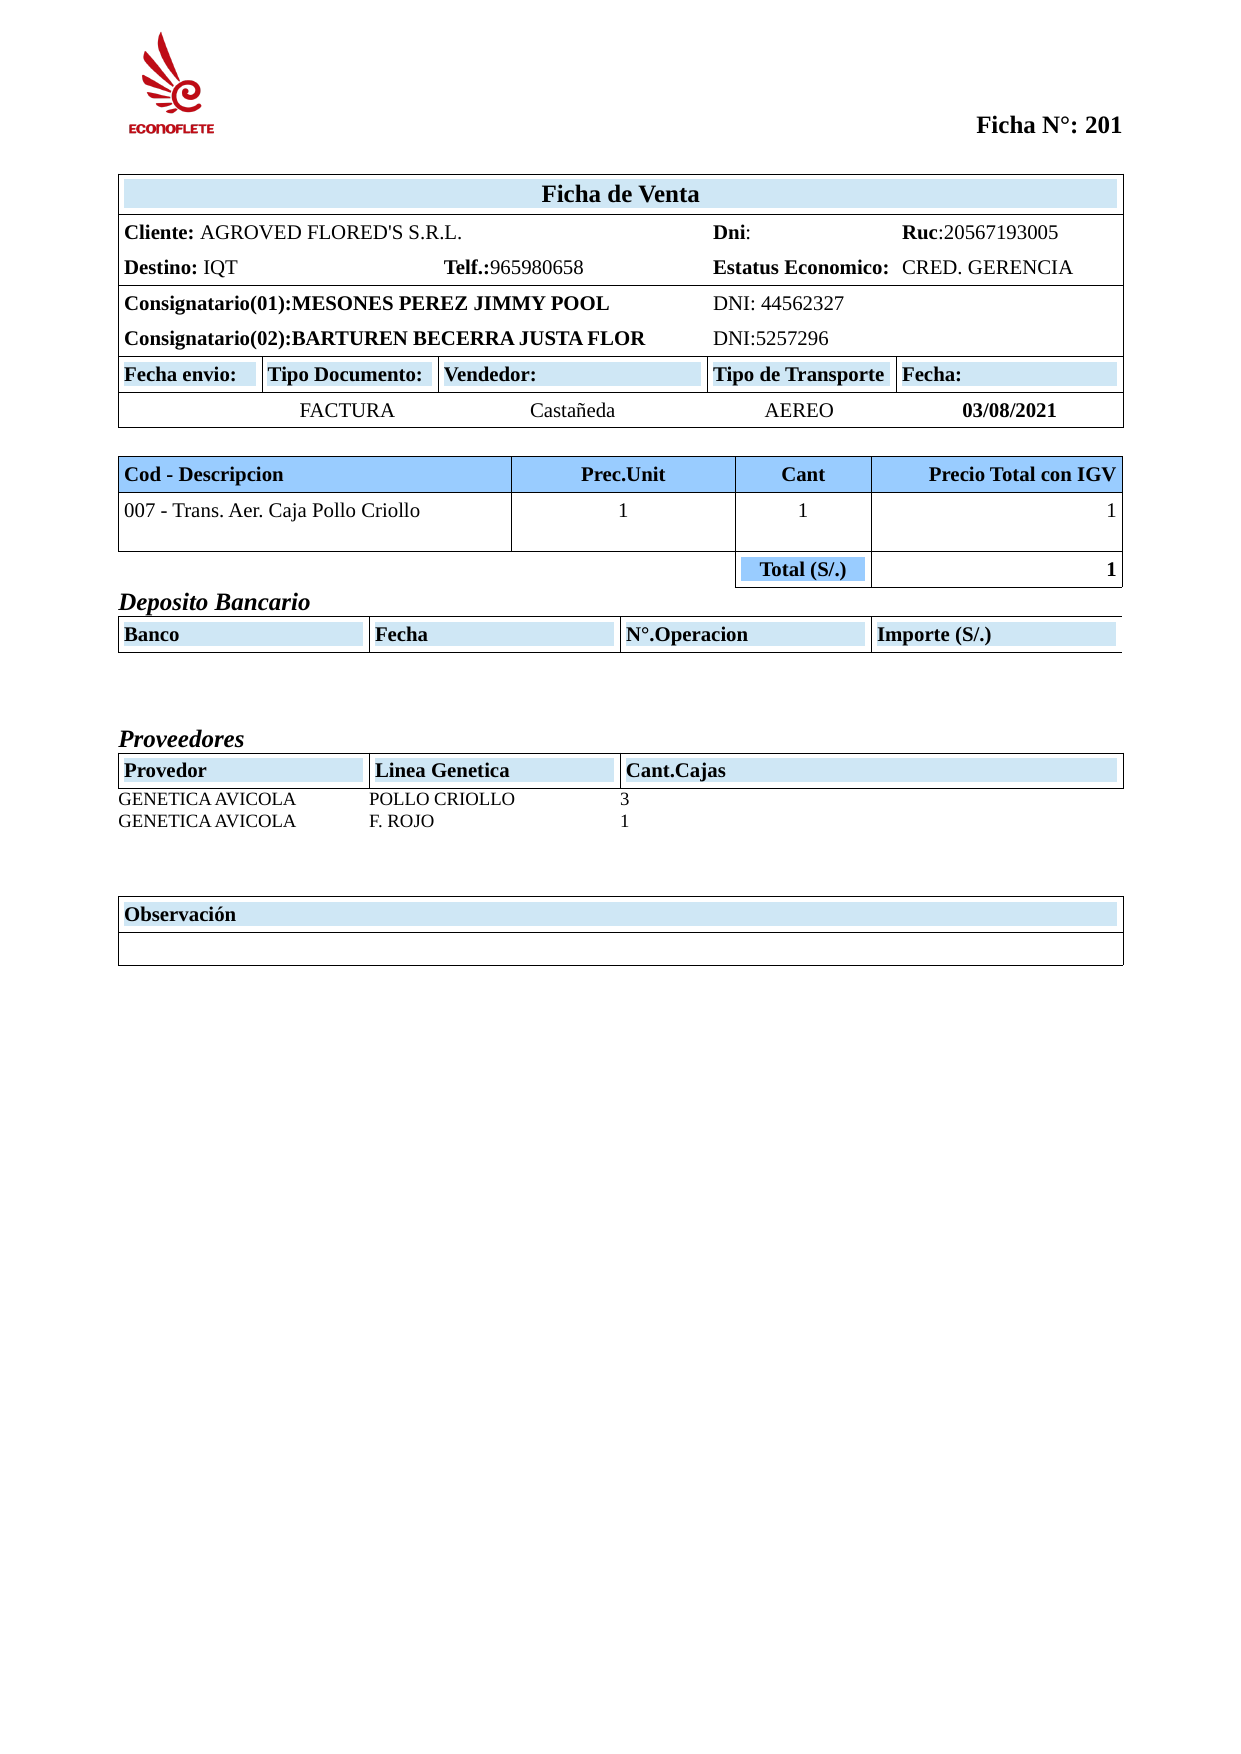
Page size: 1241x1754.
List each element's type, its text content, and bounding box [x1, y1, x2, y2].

table_cell [369, 653, 620, 676]
table_cell [118, 653, 369, 676]
table_cell [620, 875, 1123, 896]
table_cell GENETICA AVICOLA [118, 810, 369, 831]
table_cell [369, 875, 620, 896]
table_cell [118, 552, 511, 587]
table_cell 1 [872, 493, 1122, 551]
table_cell [118, 700, 369, 724]
table_cell [369, 700, 620, 724]
table_header Cant.Cajas [621, 754, 1123, 788]
table_cell Consignatario(02):BARTUREN BECERRA JUSTA FLOR [119, 321, 707, 356]
table_cell [118, 831, 369, 853]
table_cell POLLO CRIOLLO [369, 789, 620, 810]
table_cell 3 [620, 789, 1123, 810]
table_cell Vendedor: [439, 357, 707, 392]
table_header Provedor [119, 754, 369, 788]
table_cell Total (S/.) [736, 552, 871, 587]
table_cell Ruc:20567193005 [896, 215, 1123, 249]
table_header Precio Total con IGV [872, 457, 1122, 492]
table_header Linea Genetica [370, 754, 620, 788]
table_cell [118, 875, 369, 896]
table_cell 03/08/2021 [896, 393, 1123, 427]
table_cell [119, 393, 262, 427]
table_cell [620, 831, 1123, 853]
table_header Banco [119, 617, 369, 652]
table_cell Tipo de Transporte [708, 357, 896, 392]
text Proveedores [118, 724, 1122, 753]
picture [118, 31, 225, 134]
table_cell F. ROJO [369, 810, 620, 831]
table_cell Telf.:965980658 [438, 249, 707, 285]
table_cell Tipo Documento: [263, 357, 438, 392]
table_cell Estatus Economico: [707, 249, 896, 285]
table_cell [871, 700, 1122, 724]
table_cell Fecha: [897, 357, 1123, 392]
text Deposito Bancario [118, 587, 1122, 616]
table_cell [369, 676, 620, 700]
table_cell DNI: 44562327 [707, 286, 1123, 321]
table_cell Castañeda [438, 393, 707, 427]
table_cell 1 [620, 810, 1123, 831]
table_cell 1 [736, 493, 871, 551]
table_cell [620, 676, 871, 700]
table_cell 1 [872, 552, 1122, 587]
table_cell [369, 853, 620, 874]
table_cell GENETICA AVICOLA [118, 789, 369, 810]
table_cell 1 [512, 493, 735, 551]
table_cell FACTURA [262, 393, 438, 427]
table_header Ficha de Venta [119, 175, 1123, 214]
table_cell [620, 700, 871, 724]
table_header Cant [736, 457, 871, 492]
table_cell Consignatario(01):MESONES PEREZ JIMMY POOL [119, 286, 707, 321]
table_cell [871, 653, 1122, 676]
table_cell [118, 853, 369, 874]
table_cell CRED. GERENCIA [896, 249, 1123, 285]
table_cell Destino: IQT [119, 249, 438, 285]
table_cell AEREO [707, 393, 896, 427]
table_cell [871, 676, 1122, 700]
table_header N°.Operacion [621, 617, 871, 652]
table_cell [620, 853, 1123, 874]
table_cell DNI:5257296 [707, 321, 1123, 356]
table_cell [118, 676, 369, 700]
table_cell [511, 552, 735, 587]
table_cell [369, 831, 620, 853]
table_cell 007 - Trans. Aer. Caja Pollo Criollo [119, 493, 511, 551]
table_header Observación [119, 897, 1123, 932]
table_cell [620, 653, 871, 676]
table_cell [119, 933, 1123, 965]
table_cell Dni: [707, 215, 896, 249]
table_cell Cliente: AGROVED FLORED'S S.R.L. [119, 215, 707, 249]
table_header Importe (S/.) [872, 617, 1122, 652]
table_cell Fecha envio: [119, 357, 262, 392]
table_header Fecha [370, 617, 620, 652]
table_header Cod - Descripcion [119, 457, 511, 492]
table_header Prec.Unit [512, 457, 735, 492]
